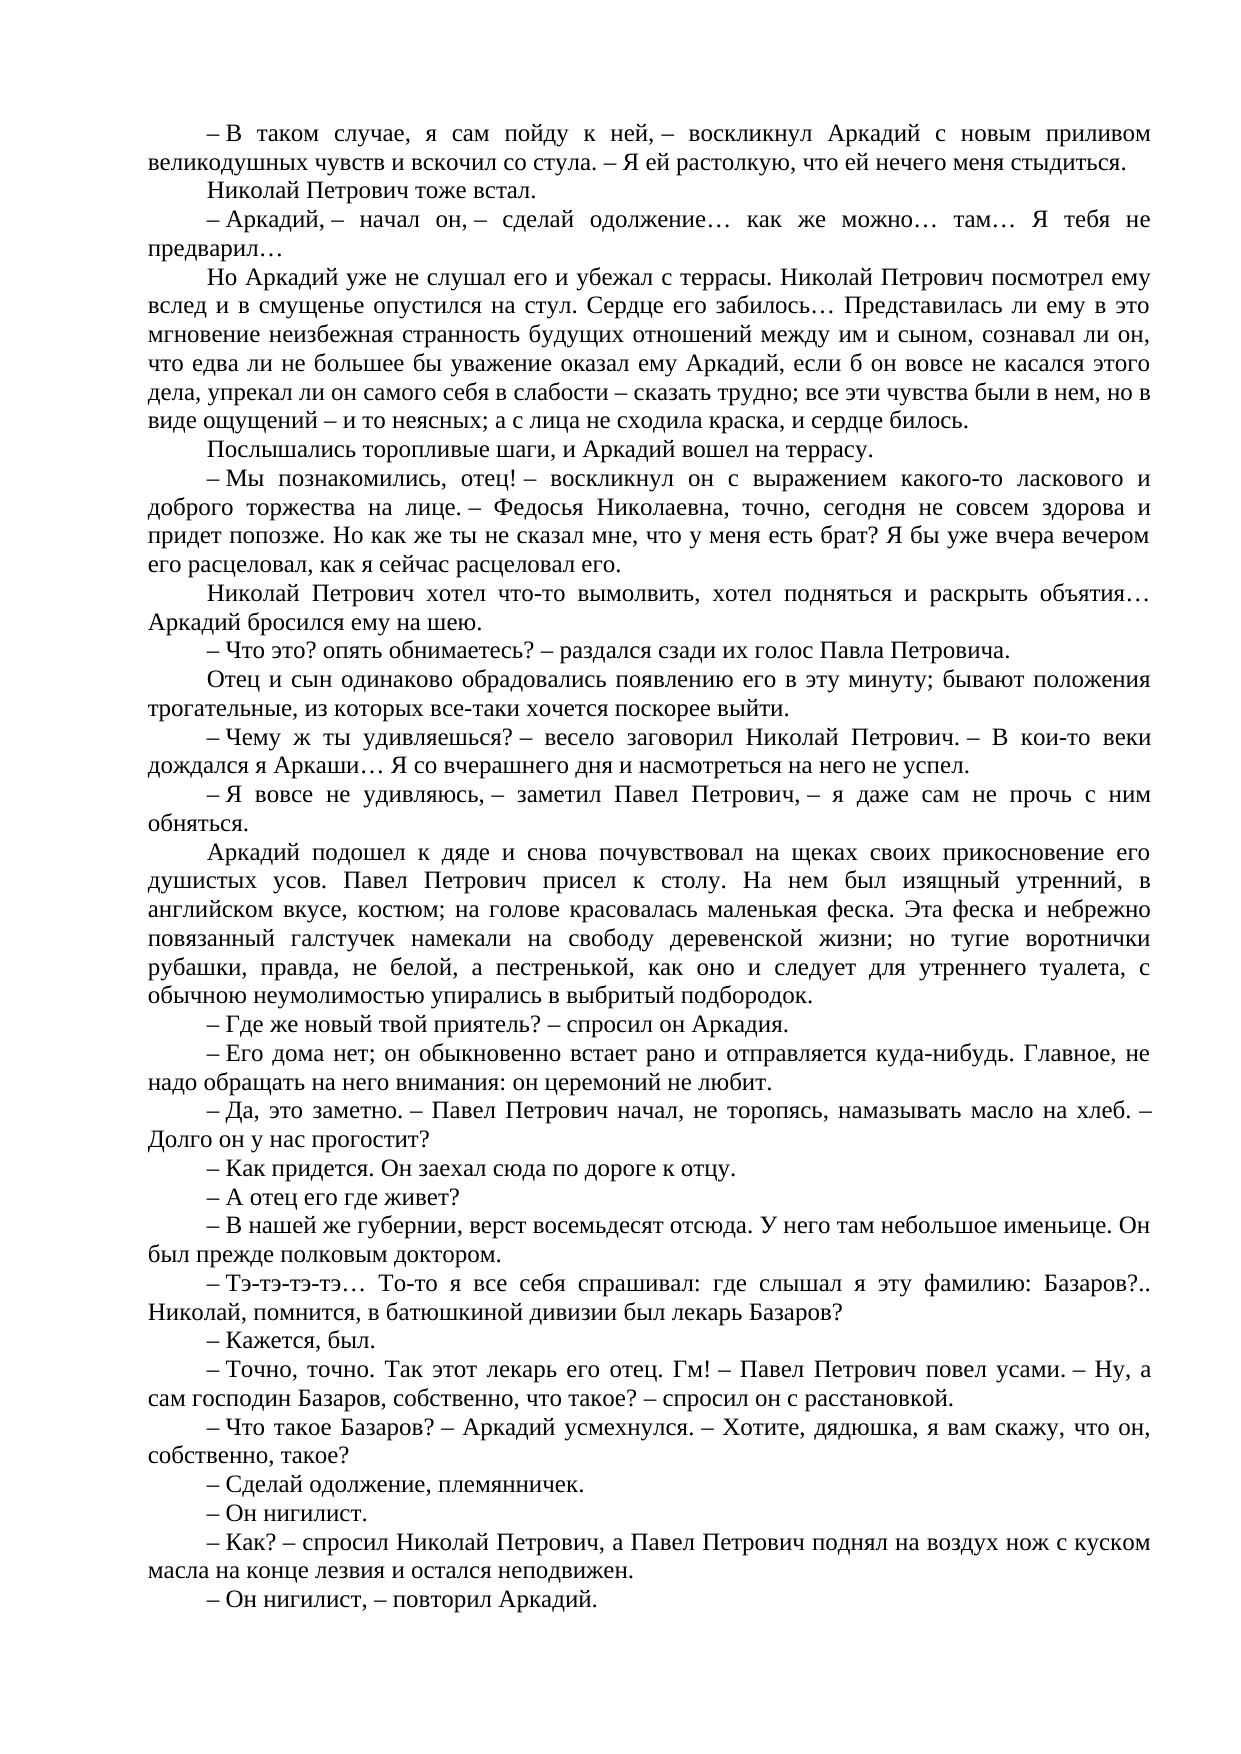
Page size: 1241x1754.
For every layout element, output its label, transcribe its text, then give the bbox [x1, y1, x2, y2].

text Но Аркадий уже не слушал его и убежал с террасы. Николай Петрович посмотрел ему вслед и в смущенье опустился на стул. Сердце его забилось… Представилась ли ему в это мгновение неизбежная странность будущих отношений между им и сыном, сознавал ли он, что едва ли не большее бы уважение оказал ему Аркадий, если б он вовсе не касался этого дела, упрекал ли он самого себя в слабости – сказать трудно; все эти чувства были в нем, но в виде ощущений – и то неясных; а с лица не сходила краска, и сердце билось. [148, 262, 1152, 434]
text – В таком случае, я сам пойду к ней, – воскликнул Аркадий с новым приливом великодушных чувств и вскочил со стула. – Я ей растолкую, что ей нечего меня стыдиться. [148, 118, 1152, 176]
text – Аркадий, – начал он, – сделай одолжение… как же можно… там… Я тебя не предварил… [148, 204, 1152, 262]
text Послышались торопливые шаги, и Аркадий вошел на террасу. [148, 434, 1152, 463]
text Николай Петрович хотел что-то вымолвить, хотел подняться и раскрыть объятия… Аркадий бросился ему на шею. [148, 578, 1152, 636]
text – Тэ-тэ-тэ-тэ… То-то я все себя спрашивал: где слышал я эту фамилию: Базаров?.. Николай, помнится, в батюшкиной дивизии был лекарь Базаров? [148, 1268, 1152, 1326]
text – Сделай одолжение, племянничек. [148, 1469, 1152, 1498]
text – В нашей же губернии, верст восемьдесят отсюда. У него там небольшое именьице. Он был прежде полковым доктором. [148, 1211, 1152, 1268]
text – Мы познакомились, отец! – воскликнул он с выражением какого-то ласкового и доброго торжества на лице. – Федосья Николаевна, точно, сегодня не совсем здорова и придет попозже. Но как же ты не сказал мне, что у меня есть брат? Я бы уже вчера вечером его расцеловал, как я сейчас расцеловал его. [148, 463, 1152, 578]
text – Точно, точно. Так этот лекарь его отец. Гм! – Павел Петрович повел усами. – Ну, а сам господин Базаров, собственно, что такое? – спросил он с расстановкой. [148, 1354, 1152, 1412]
text – Что такое Базаров? – Аркадий усмехнулся. – Хотите, дядюшка, я вам скажу, что он, собственно, такое? [148, 1412, 1152, 1469]
text – Он нигилист, – повторил Аркадий. [148, 1584, 1152, 1613]
text – Что это? опять обнимаетесь? – раздался сзади их голос Павла Петровича. [148, 636, 1152, 664]
text – Его дома нет; он обыкновенно встает рано и отправляется куда-нибудь. Главное, не надо обращать на него внимания: он церемоний не любит. [148, 1038, 1152, 1096]
text – Чему ж ты удивляешься? – весело заговорил Николай Петрович. – В кои-то веки дождался я Аркаши… Я со вчерашнего дня и насмотреться на него не успел. [148, 722, 1152, 779]
text Отец и сын одинаково обрадовались появлению его в эту минуту; бывают положения трогательные, из которых все-таки хочется поскорее выйти. [148, 664, 1152, 722]
text – А отец его где живет? [148, 1182, 1152, 1211]
text – Как придется. Он заехал сюда по дороге к отцу. [148, 1153, 1152, 1182]
text – Где же новый твой приятель? – спросил он Аркадия. [148, 1009, 1152, 1038]
text – Я вовсе не удивляюсь, – заметил Павел Петрович, – я даже сам не прочь с ним обняться. [148, 779, 1152, 837]
text Аркадий подошел к дяде и снова почувствовал на щеках своих прикосновение его душистых усов. Павел Петрович присел к столу. На нем был изящный утренний, в английском вкусе, костюм; на голове красовалась маленькая феска. Эта феска и небрежно повязанный галстучек намекали на свободу деревенской жизни; но тугие воротнички рубашки, правда, не белой, а пестренькой, как оно и следует для утреннего туалета, с обычною неумолимостью упирались в выбритый подбородок. [148, 837, 1152, 1009]
text – Как? – спросил Николай Петрович, а Павел Петрович поднял на воздух нож с куском масла на конце лезвия и остался неподвижен. [148, 1527, 1152, 1584]
text – Он нигилист. [148, 1498, 1152, 1527]
text – Кажется, был. [148, 1326, 1152, 1354]
text – Да, это заметно. – Павел Петрович начал, не торопясь, намазывать масло на хлеб. – Долго он у нас прогостит? [148, 1096, 1152, 1153]
text Николай Петрович тоже встал. [148, 176, 1152, 204]
